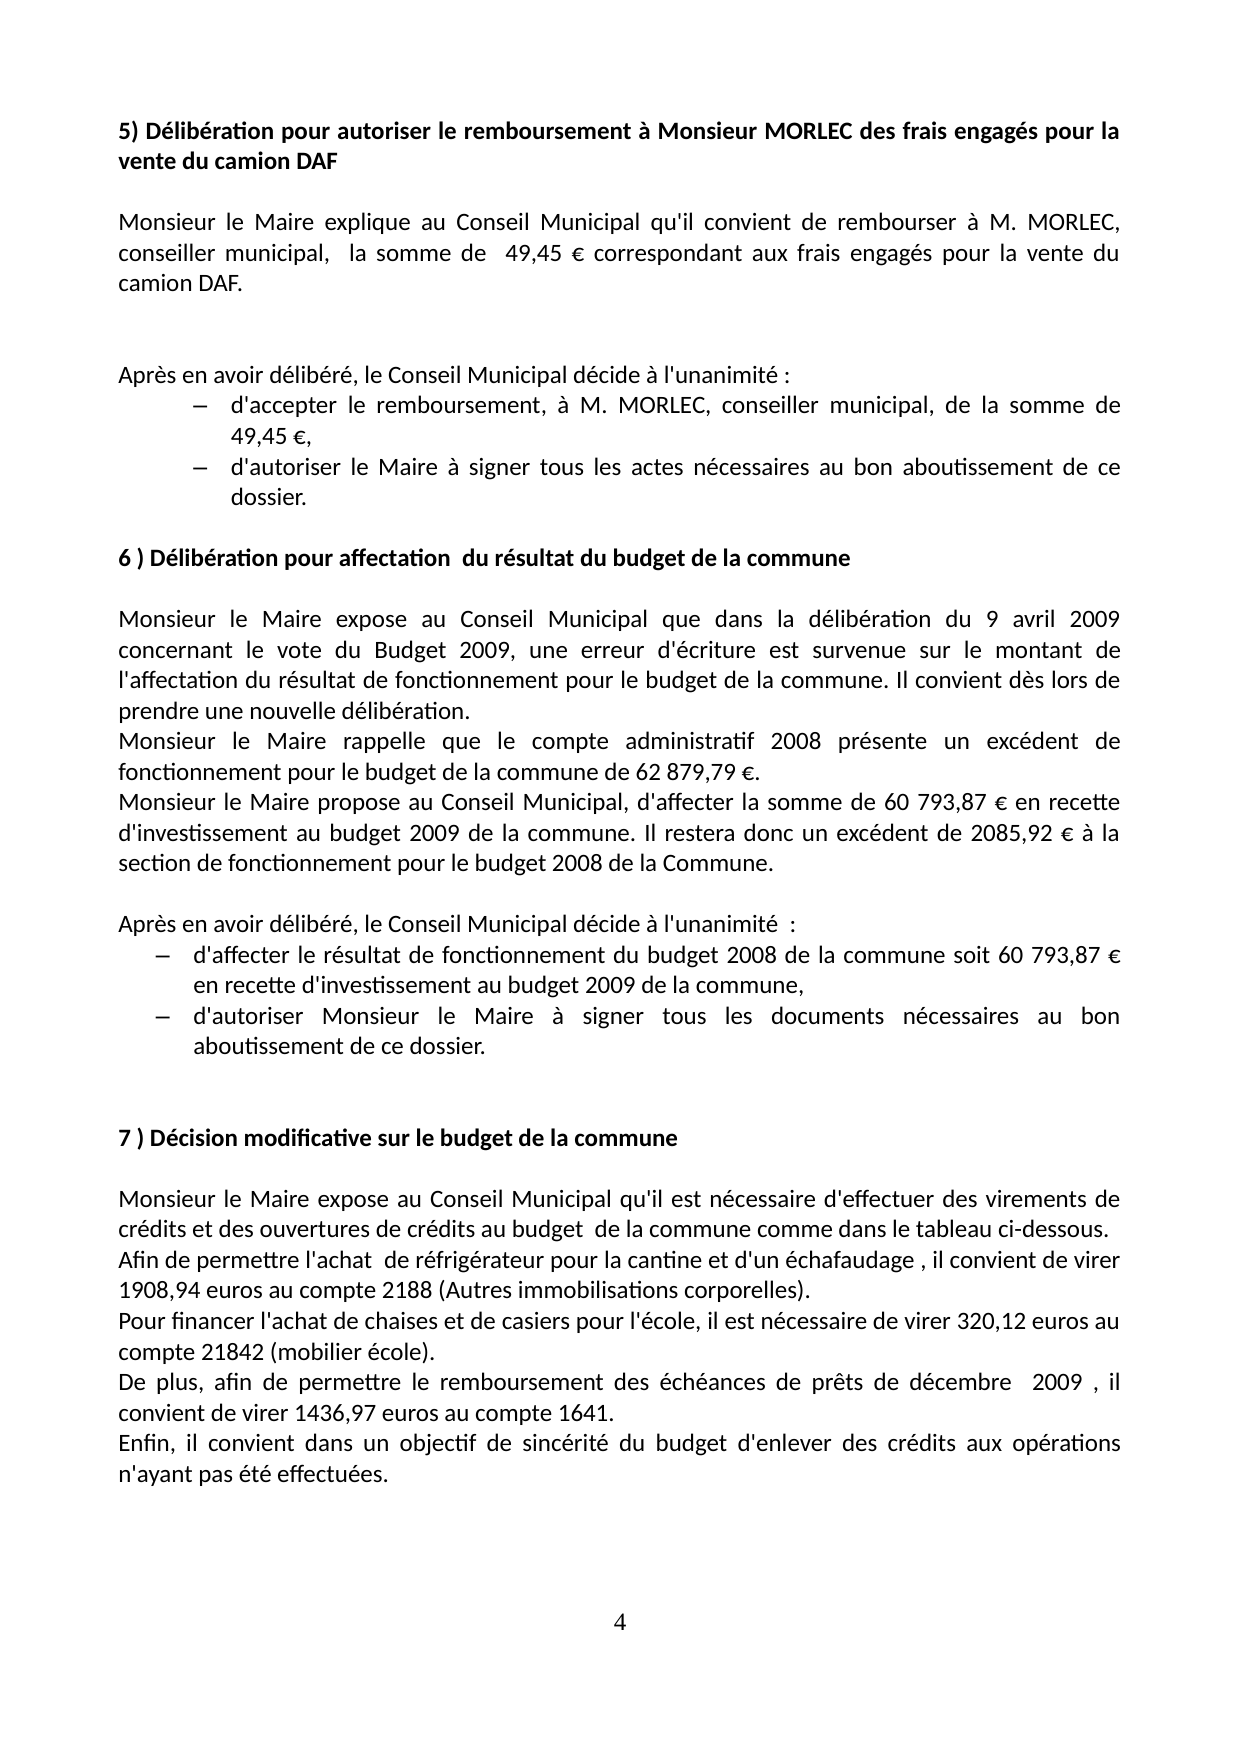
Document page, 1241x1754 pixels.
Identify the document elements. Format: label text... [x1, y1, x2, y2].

text De plus, afin de permettre le remboursement des échéances de prêts de décembre 2009 , il convient de virer 1436,97 euros au compte 1641. [118, 1366, 1122, 1427]
list d'autoriser le Maire à signer tous les actes nécessaires au bon aboutissement de ce dossier. [193, 451, 1122, 512]
text 7 ) Décision modificative sur le budget de la commune [118, 1122, 1123, 1153]
text Afin de permettre l'achat de réfrigérateur pour la cantine et d'un échafaudage , il convient de virer 1908,94 euros au compte 2188 (Autres immobilisations corporelles). [118, 1244, 1122, 1305]
text Monsieur le Maire explique au Conseil Municipal qu'il convient de rembourser à M. MORLEC, conseiller municipal, la somme de 49,45 € correspondant aux frais engagés pour la vente du camion DAF. [118, 206, 1122, 298]
text Pour financer l'achat de chaises et de casiers pour l'école, il est nécessaire de virer 320,12 euros au compte 21842 (mobilier école). [118, 1305, 1122, 1366]
text Monsieur le Maire propose au Conseil Municipal, d'affecter la somme de 60 793,87 € en recette d'investissement au budget 2009 de la commune. Il restera donc un excédent de 2085,92 € à la section de fonctionnement pour le budget 2008 de la Commune. [118, 786, 1122, 878]
list d'affecter le résultat de fonctionnement du budget 2008 de la commune soit 60 793,87 € en recette d'investissement au budget 2009 de la commune, [156, 939, 1122, 1000]
list d'accepter le remboursement, à M. MORLEC, conseiller municipal, de la somme de 49,45 €, [193, 389, 1122, 451]
text Après en avoir délibéré, le Conseil Municipal décide à l'unanimité : [118, 359, 1122, 389]
text Monsieur le Maire expose au Conseil Municipal qu'il est nécessaire d'effectuer des virements de crédits et des ouvertures de crédits au budget de la commune comme dans le tableau ci-dessous. [118, 1183, 1122, 1244]
text Après en avoir délibéré, le Conseil Municipal décide à l'unanimité : [118, 908, 1122, 939]
list 5) Délibération pour autoriser le remboursement à Monsieur MORLEC des frais engagés pour la vente du camion DAF [117, 115, 1122, 176]
text Monsieur le Maire rappelle que le compte administratif 2008 présente un excédent de fonctionnement pour le budget de la commune de 62 879,79 €. [118, 725, 1122, 786]
text 6 ) Délibération pour affectation du résultat du budget de la commune [118, 542, 1122, 573]
text Enfin, il convient dans un objectif de sincérité du budget d'enlever des crédits aux opérations n'ayant pas été effectuées. [118, 1427, 1122, 1488]
text Monsieur le Maire expose au Conseil Municipal que dans la délibération du 9 avril 2009 concernant le vote du Budget 2009, une erreur d'écriture est survenue sur le montant de l'affectation du résultat de fonctionnement pour le budget de la commune. Il convient dès lors de prendre une nouvelle délibération. [118, 603, 1122, 725]
list d'autoriser Monsieur le Maire à signer tous les documents nécessaires au bon aboutissement de ce dossier. [156, 1000, 1122, 1061]
